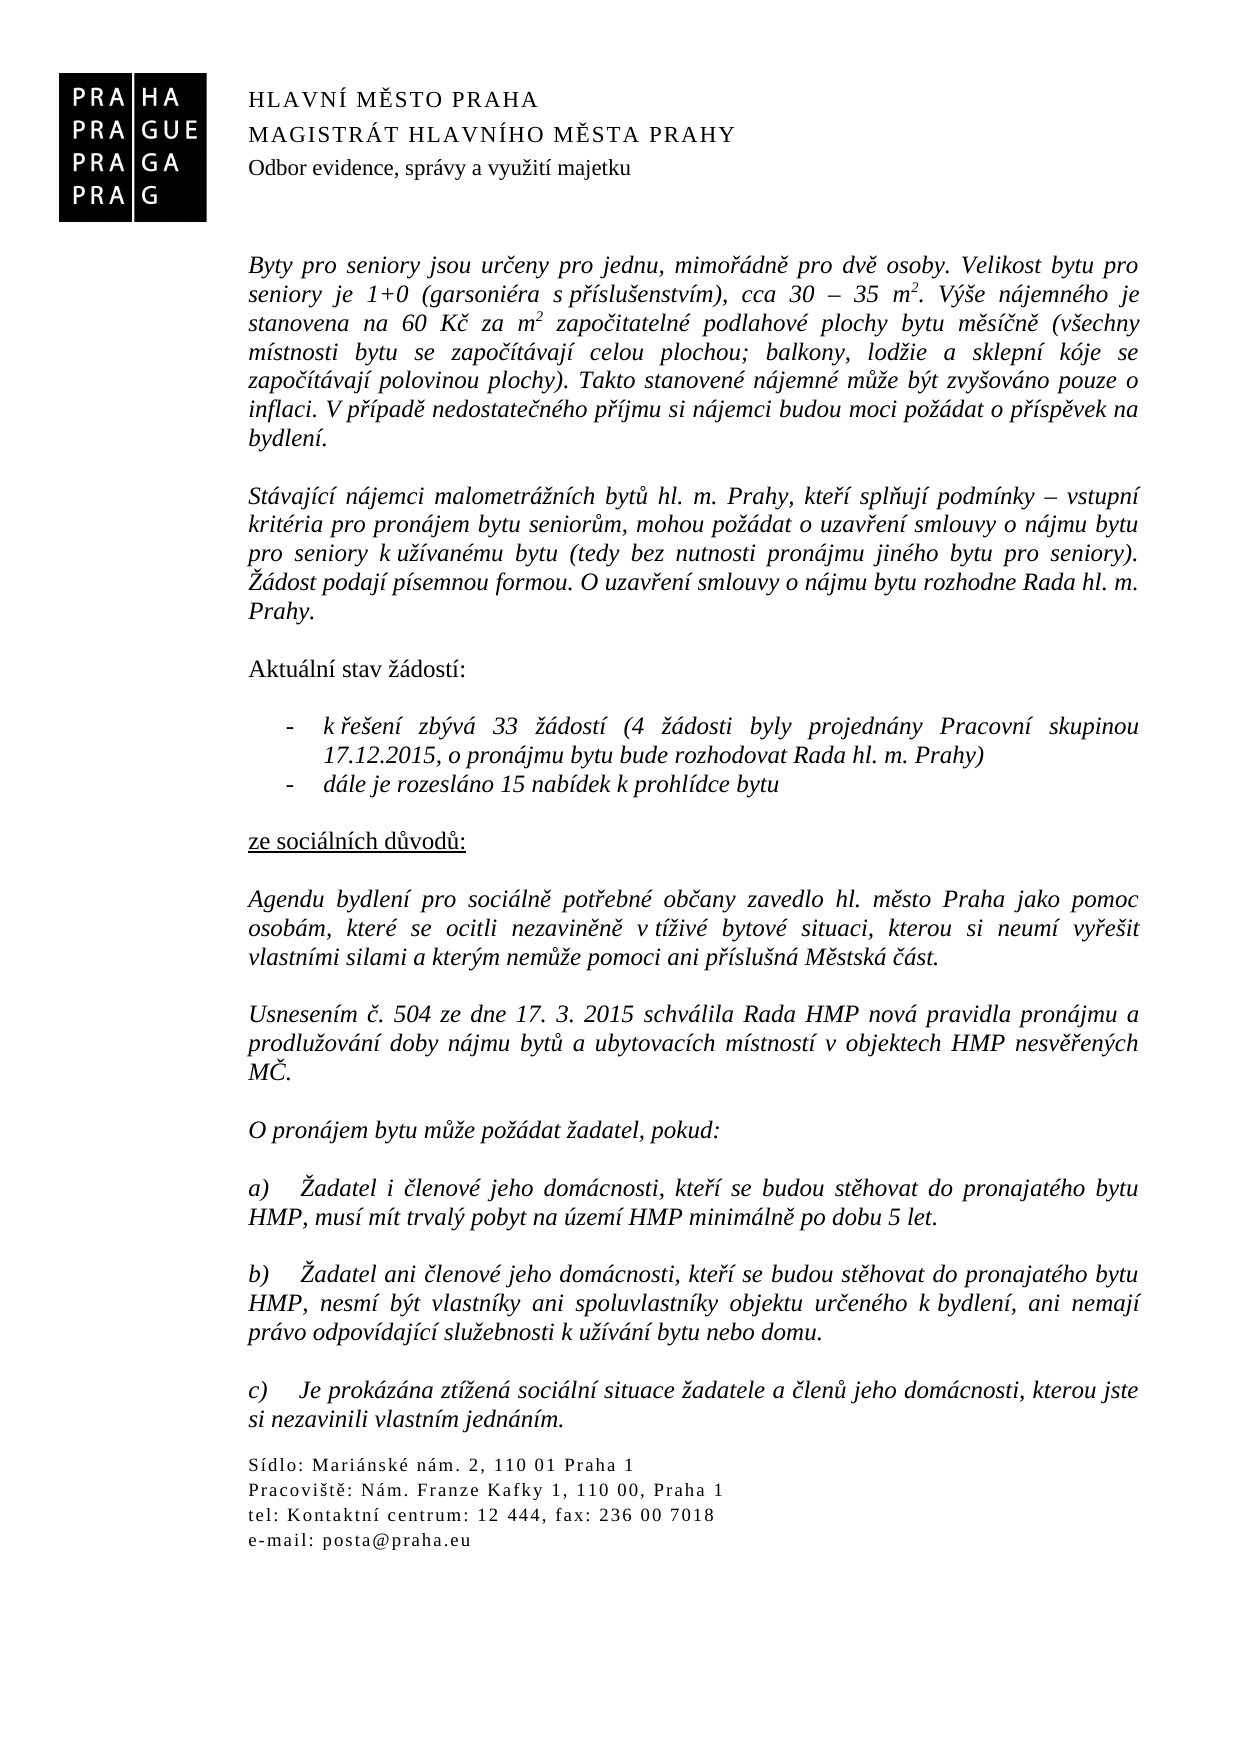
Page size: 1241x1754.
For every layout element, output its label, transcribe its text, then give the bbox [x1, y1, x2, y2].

text Agendu bydlení pro sociálně potřebné občany zavedlo hl. město Praha jako pomoc osobám, které se ocitli nezaviněně v tíživé bytové situaci, kterou si neumí vyřešit vlastními silami a kterým nemůže pomoci ani příslušná Městská část. [248, 884, 1140, 970]
text Aktuální stav žádostí: [248, 654, 1140, 682]
list k řešení zbývá 33 žádostí (4 žádosti byly projednány Pracovní skupinou 17.12.2015, o pronájmu bytu bude rozhodovat Rada hl. m. Prahy) [286, 711, 1140, 769]
text Usnesením č. 504 ze dne 17. 3. 2015 schválila Rada HMP nová pravidla pronájmu a prodlužování doby nájmu bytů a ubytovacích místností v objektech HMP nesvěřených MČ. [248, 999, 1140, 1086]
list dále je rozesláno 15 nabídek k prohlídce bytu [286, 769, 1140, 797]
text c) Je prokázána ztížená sociální situace žadatele a členů jeho domácnosti, kterou jste si nezavinili vlastním jednáním. [248, 1375, 1140, 1432]
text a) Žadatel i členové jeho domácnosti, kteří se budou stěhovat do pronajatého bytu HMP, musí mít trvalý pobyt na území HMP minimálně po dobu 5 let. [248, 1173, 1140, 1230]
picture [59, 73, 207, 222]
text Stávající nájemci malometrážních bytů hl. m. Prahy, kteří splňují podmínky – vstupní kritéria pro pronájem bytu seniorům, mohou požádat o uzavření smlouvy o nájmu bytu pro seniory k užívanému bytu (tedy bez nutnosti pronájmu jiného bytu pro seniory). Žádost podají písemnou formou. O uzavření smlouvy o nájmu bytu rozhodne Rada hl. m. Prahy. [248, 481, 1140, 624]
subtitle O pronájem bytu může požádat žadatel, pokud: [248, 1115, 1140, 1144]
text ze sociálních důvodů: [248, 826, 1140, 855]
text b) Žadatel ani členové jeho domácnosti, kteří se budou stěhovat do pronajatého bytu HMP, nesmí být vlastníky ani spoluvlastníky objektu určeného k bydlení, ani nemají právo odpovídající služebnosti k užívání bytu nebo domu. [248, 1259, 1140, 1346]
text Byty pro seniory jsou určeny pro jednu, mimořádně pro dvě osoby. Velikost bytu pro seniory je 1+0 (garsoniéra s příslušenstvím), cca 30 – 35 m2. Výše nájemného je stanovena na 60 Kč za m2 započitatelné podlahové plochy bytu měsíčně (všechny místnosti bytu se započítávají celou plochou; balkony, lodžie a sklepní kóje se započítávají polovinou plochy). Takto stanovené nájemné může být zvyšováno pouze o inflaci. V případě nedostatečného příjmu si nájemci budou moci požádat o příspěvek na bydlení. [248, 250, 1140, 452]
